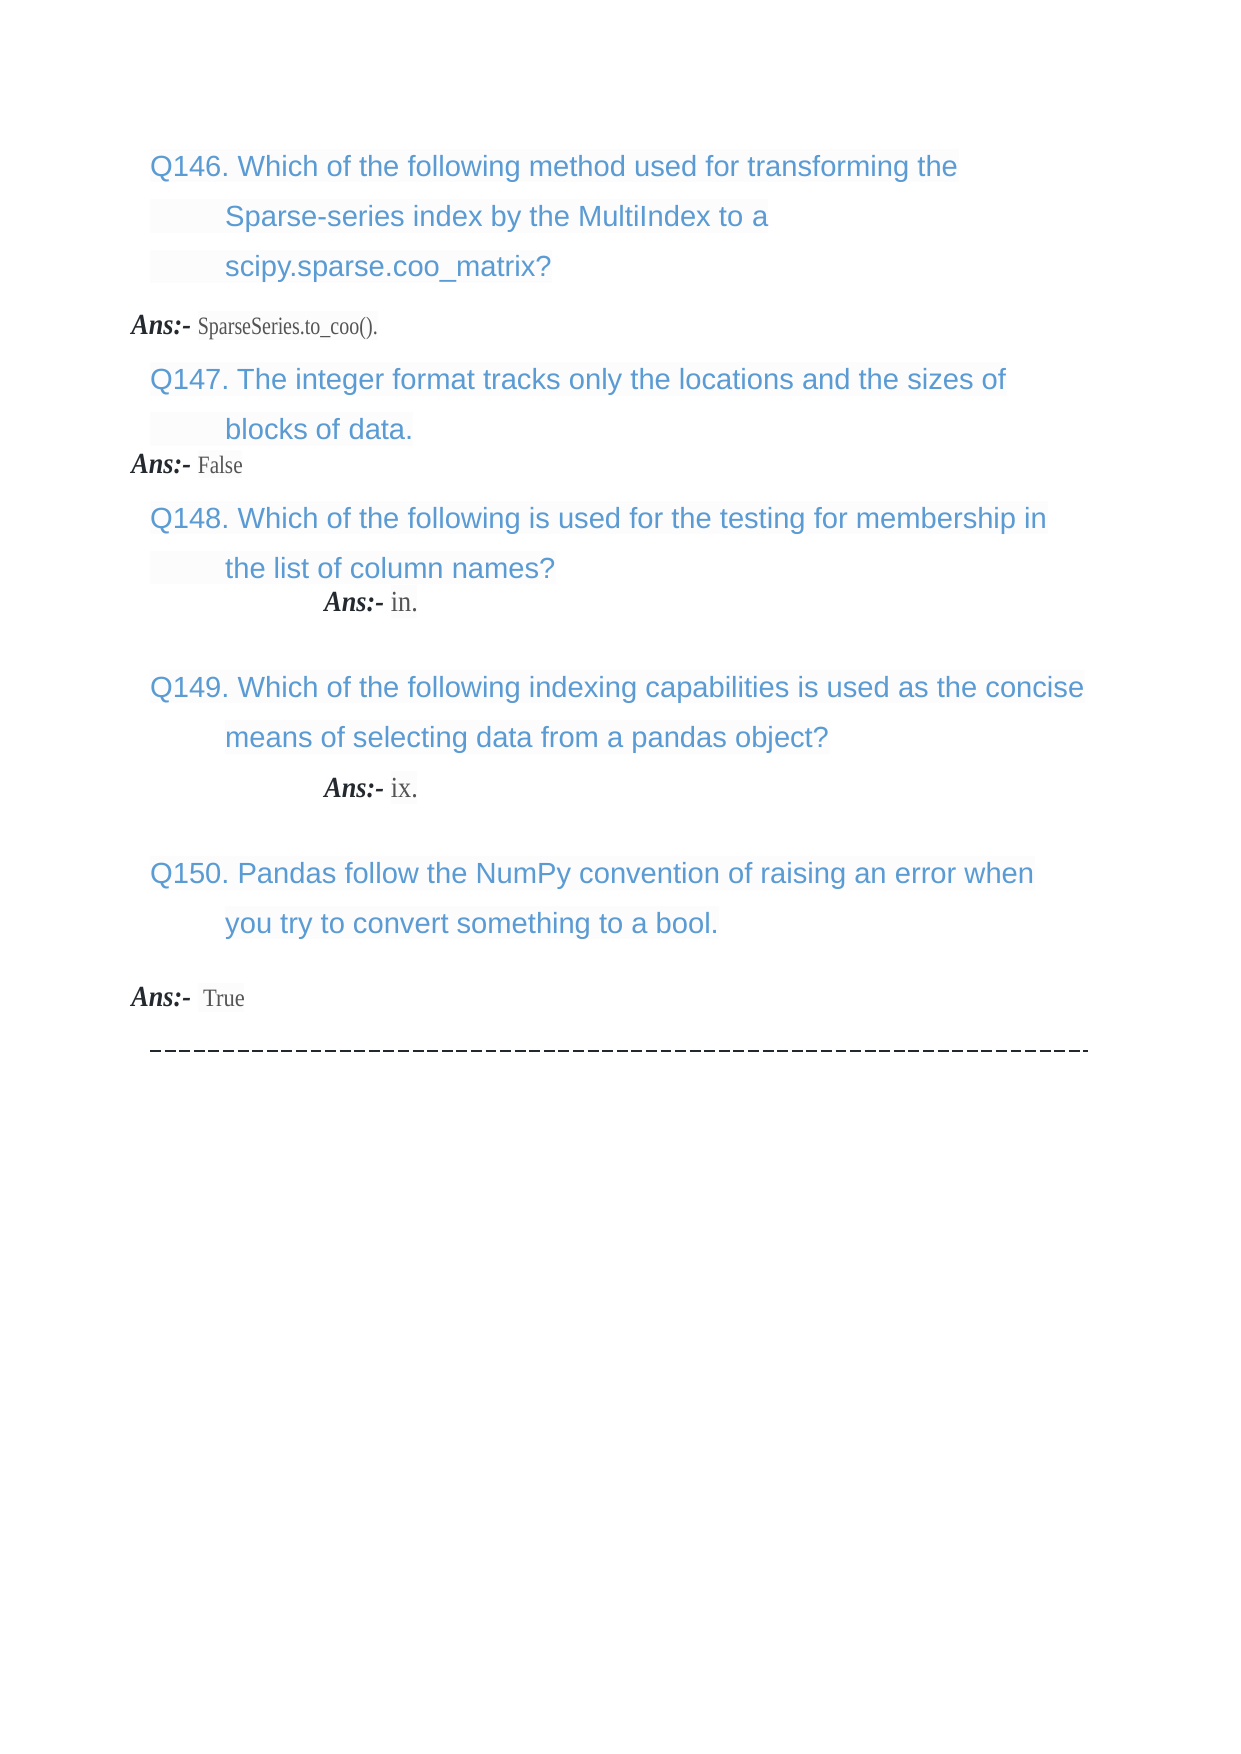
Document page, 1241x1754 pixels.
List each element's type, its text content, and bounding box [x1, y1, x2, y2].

text Q146. Which of the following method used for transforming the [150, 149, 1105, 182]
text Q150. Pandas follow the NumPy convention of raising an error when you try to convert something to a bool. [150, 856, 1037, 939]
text Ans:- False [131, 446, 1105, 479]
text Ans:- True [131, 979, 1105, 1013]
text Ans:- SparseSeries.to_coo(). [131, 307, 1105, 341]
text scipy.sparse.coo_matrix? [150, 249, 1105, 283]
text Sparse-series index by the MultiIndex to a [150, 199, 1105, 233]
text blocks of data. [150, 412, 1105, 446]
text Q148. Which of the following is used for the testing for membership in [150, 501, 1105, 534]
text Q147. The integer format tracks only the locations and the sizes of [150, 362, 1105, 396]
text the list of column names? [150, 551, 1105, 584]
text Q149. Which of the following indexing capabilities is used as the concise means of selecting data from a pandas object? [150, 670, 1087, 754]
list Ans:- in. [300, 584, 1105, 618]
list Ans:- ix. [300, 771, 1105, 804]
